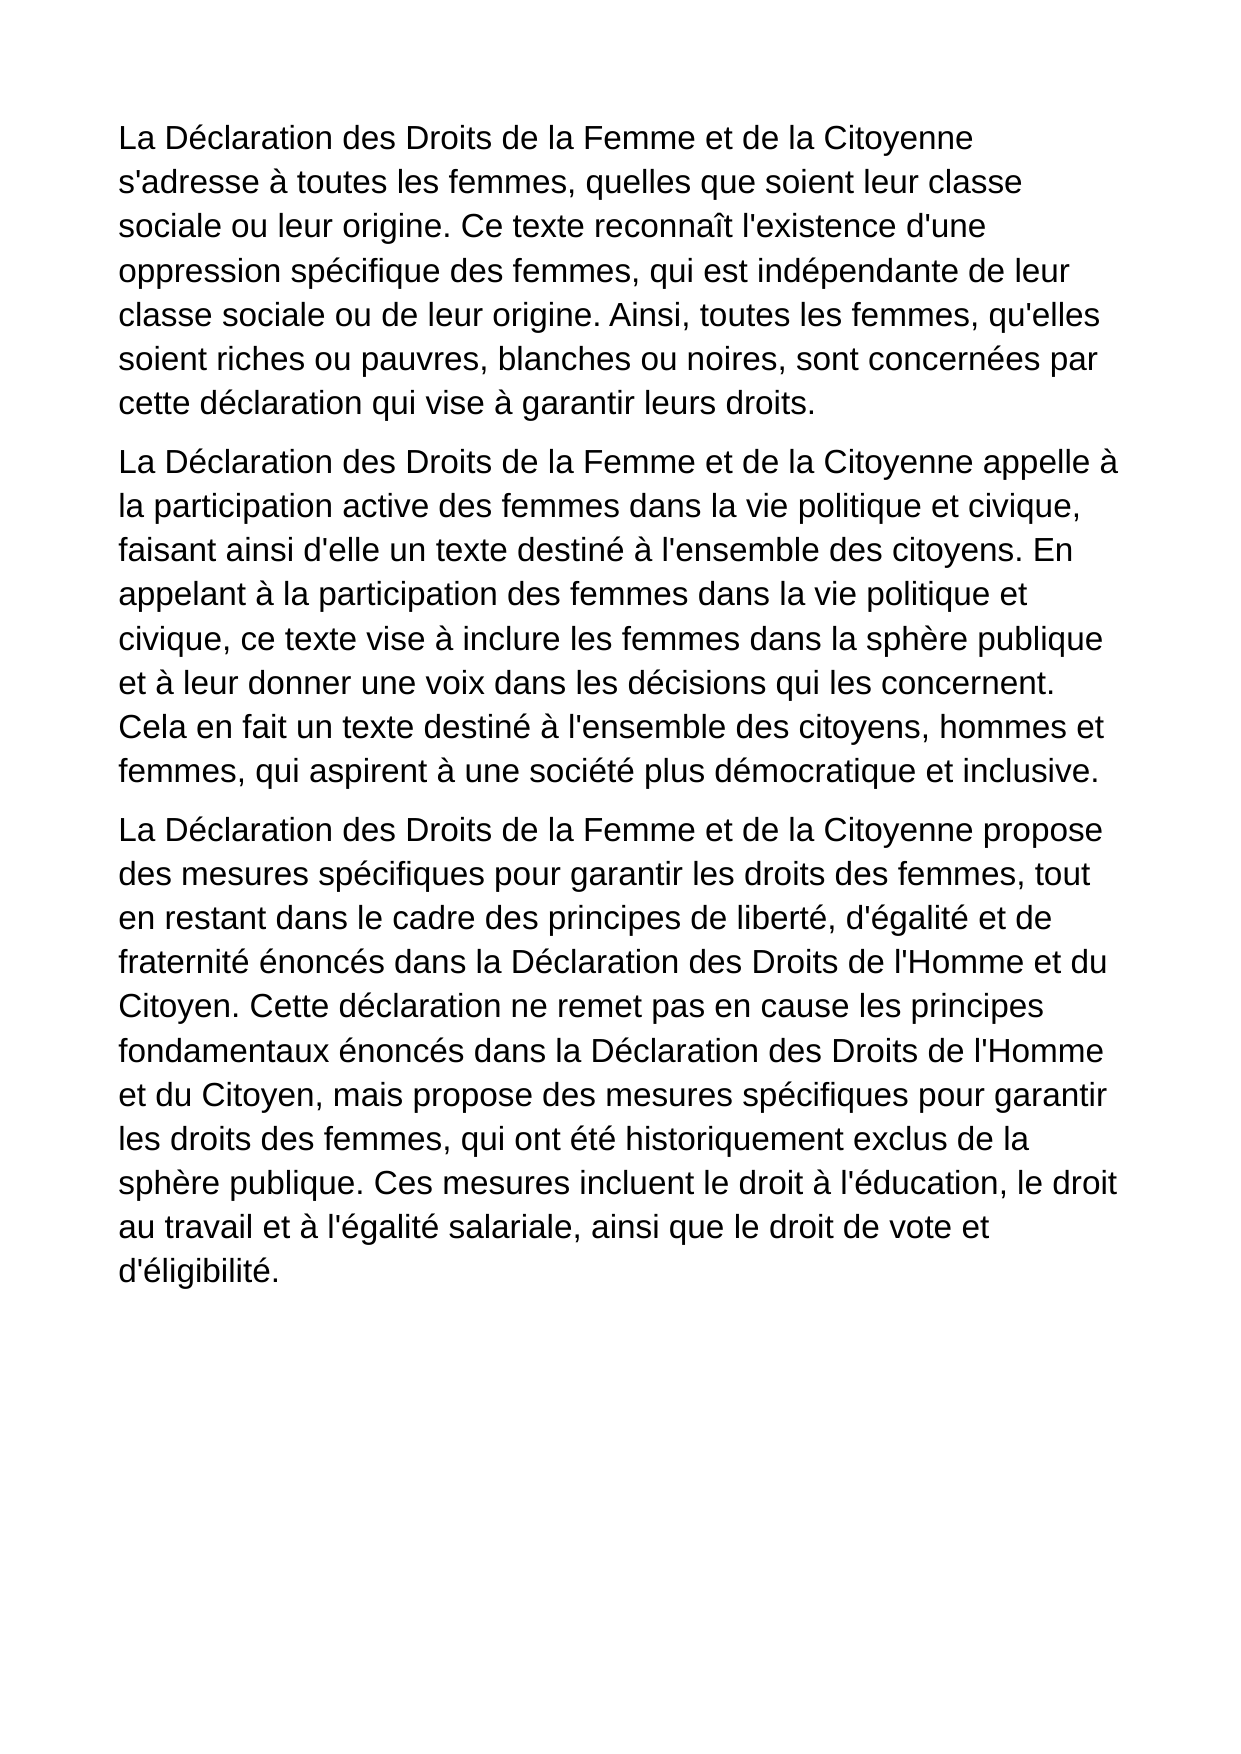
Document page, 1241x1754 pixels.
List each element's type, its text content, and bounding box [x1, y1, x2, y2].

text La Déclaration des Droits de la Femme et de la Citoyenne appelle à la participation active des femmes dans la vie politique et civique, faisant ainsi d'elle un texte destiné à l'ensemble des citoyens. En appelant à la participation des femmes dans la vie politique et civique, ce texte vise à inclure les femmes dans la sphère publique et à leur donner une voix dans les décisions qui les concernent. Cela en fait un texte destiné à l'ensemble des citoyens, hommes et femmes, qui aspirent à une société plus démocratique et inclusive. [118, 442, 1122, 789]
text La Déclaration des Droits de la Femme et de la Citoyenne s'adresse à toutes les femmes, quelles que soient leur classe sociale ou leur origine. Ce texte reconnaît l'existence d'une oppression spécifique des femmes, qui est indépendante de leur classe sociale ou de leur origine. Ainsi, toutes les femmes, qu'elles soient riches ou pauvres, blanches ou noires, sont concernées par cette déclaration qui vise à garantir leurs droits. [118, 118, 1122, 422]
text La Déclaration des Droits de la Femme et de la Citoyenne propose des mesures spécifiques pour garantir les droits des femmes, tout en restant dans le cadre des principes de liberté, d'égalité et de fraternité énoncés dans la Déclaration des Droits de l'Homme et du Citoyen. Cette déclaration ne remet pas en cause les principes fondamentaux énoncés dans la Déclaration des Droits de l'Homme et du Citoyen, mais propose des mesures spécifiques pour garantir les droits des femmes, qui ont été historiquement exclus de la sphère publique. Ces mesures incluent le droit à l'éducation, le droit au travail et à l'égalité salariale, ainsi que le droit de vote et d'éligibilité. [118, 810, 1122, 1290]
